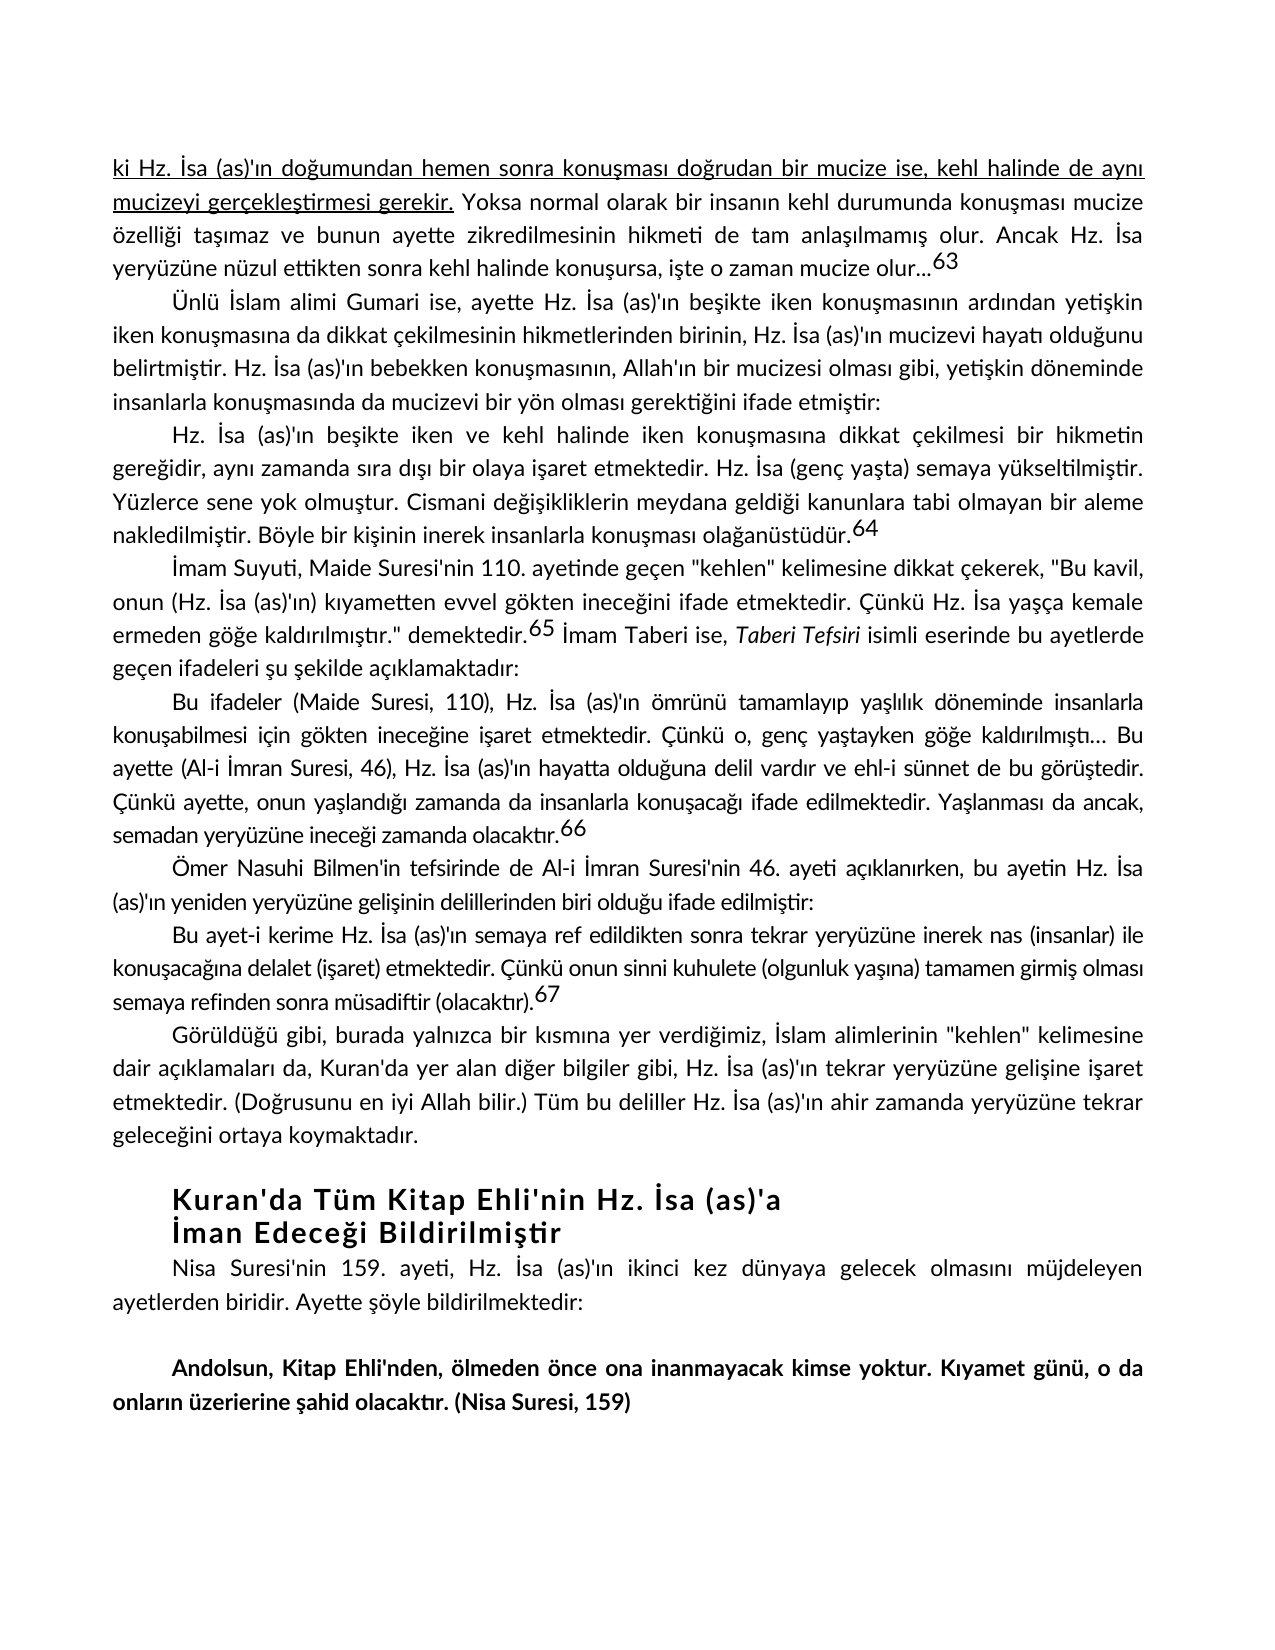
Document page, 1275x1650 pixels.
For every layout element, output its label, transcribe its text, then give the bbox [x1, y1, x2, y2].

text mucizeyi gerçekleştirmesi gerekir. Yoksa normal olarak bir insanın kehl durumunda konuşması mucize özelliği taşımaz ve bunun ayette zikredilmesinin hikmeti de tam anlaşılmamış olur. Ancak Hz. İsa yeryüzüne nüzul ettikten sonra kehl halinde konuşursa, işte o zaman mucize olur...63 [112, 179, 1145, 283]
text Bu ayet-i kerime Hz. İsa (as)'ın semaya ref edildikten sonra tekrar yeryüzüne inerek nas (insanlar) ile konuşacağına delalet (işaret) etmektedir. Çünkü onun sinni kuhulete (olgunluk yaşına) tamamen girmiş olması semaya refinden sonra müsadiftir (olacaktır).67 [112, 917, 1145, 1017]
text Ünlü İslam alimi Gumari ise, ayette Hz. İsa (as)'ın beşikte iken konuşmasının ardından yetişkin iken konuşmasına da dikkat çekilmesinin hikmetlerinden birinin, Hz. İsa (as)'ın mucizevi hayatı olduğunu belirtmiştir. Hz. İsa (as)'ın bebekken konuşmasının, Allah'ın bir mucizesi olması gibi, yetişkin döneminde insanlarla konuşmasında da mucizevi bir yön olması gerektiğini ifade etmiştir: [112, 283, 1145, 417]
text Ömer Nasuhi Bilmen'in tefsirinde de Al-i İmran Suresi'nin 46. ayeti açıklanırken, bu ayetin Hz. İsa (as)'ın yeniden yeryüzüne gelişinin delillerinden biri olduğu ifade edilmiştir: [112, 850, 1145, 917]
text Hz. İsa (as)'ın beşikte iken ve kehl halinde iken konuşmasına dikkat çekilmesi bir hikmetin gereğidir, aynı zamanda sıra dışı bir olaya işaret etmektedir. Hz. İsa (genç yaşta) semaya yükseltilmiştir. Yüzlerce sene yok olmuştur. Cismani değişikliklerin meydana geldiği kanunlara tabi olmayan bir aleme nakledilmiştir. Böyle bir kişinin inerek insanlarla konuşması olağanüstüdür.64 [112, 417, 1145, 550]
text İmam Suyuti, Maide Suresi'nin 110. ayetinde geçen "kehlen" kelimesine dikkat çekerek, "Bu kavil, onun (Hz. İsa (as)'ın) kıyametten evvel gökten ineceğini ifade etmektedir. Çünkü Hz. İsa yaşça kemale ermeden göğe kaldırılmıştır." demektedir.65 İmam Taberi ise, Taberi Tefsiri isimli eserinde bu ayetlerde geçen ifadeleri şu şekilde açıklamaktadır: [112, 550, 1145, 683]
text Nisa Suresi'nin 159. ayeti, Hz. İsa (as)'ın ikinci kez dünyaya gelecek olmasını müjdeleyen ayetlerden biridir. Ayette şöyle bildirilmektedir: [112, 1250, 1145, 1317]
text Görüldüğü gibi, burada yalnızca bir kısmına yer verdiğimiz, İslam alimlerinin "kehlen" kelimesine dair açıklamaları da, Kuran'da yer alan diğer bilgiler gibi, Hz. İsa (as)'ın tekrar yeryüzüne gelişine işaret etmektedir. (Doğrusunu en iyi Allah bilir.) Tüm bu deliller Hz. İsa (as)'ın ahir zamanda yeryüzüne tekrar geleceğini ortaya koymaktadır. [112, 1017, 1145, 1150]
text ki Hz. İsa (as)'ın doğumundan hemen sonra konuşması doğrudan bir mucize ise, kehl halinde de aynı [112, 150, 1145, 178]
text Kuran'da Tüm Kitap Ehli'nin Hz. İsa (as)'a [112, 1183, 1145, 1217]
text İman Edeceği Bildirilmiştir [112, 1217, 1145, 1250]
text Bu ifadeler (Maide Suresi, 110), Hz. İsa (as)'ın ömrünü tamamlayıp yaşlılık döneminde insanlarla konuşabilmesi için gökten ineceğine işaret etmektedir. Çünkü o, genç yaştayken göğe kaldırılmıştı… Bu ayette (Al-i İmran Suresi, 46), Hz. İsa (as)'ın hayatta olduğuna delil vardır ve ehl-i sünnet de bu görüştedir. Çünkü ayette, onun yaşlandığı zamanda da insanlarla konuşacağı ifade edilmektedir. Yaşlanması da ancak, semadan yeryüzüne ineceği zamanda olacaktır.66 [112, 683, 1145, 850]
text Andolsun, Kitap Ehli'nden, ölmeden önce ona inanmayacak kimse yoktur. Kıyamet günü, o da onların üzerierine şahid olacaktır. (Nisa Suresi, 159) [112, 1350, 1145, 1417]
